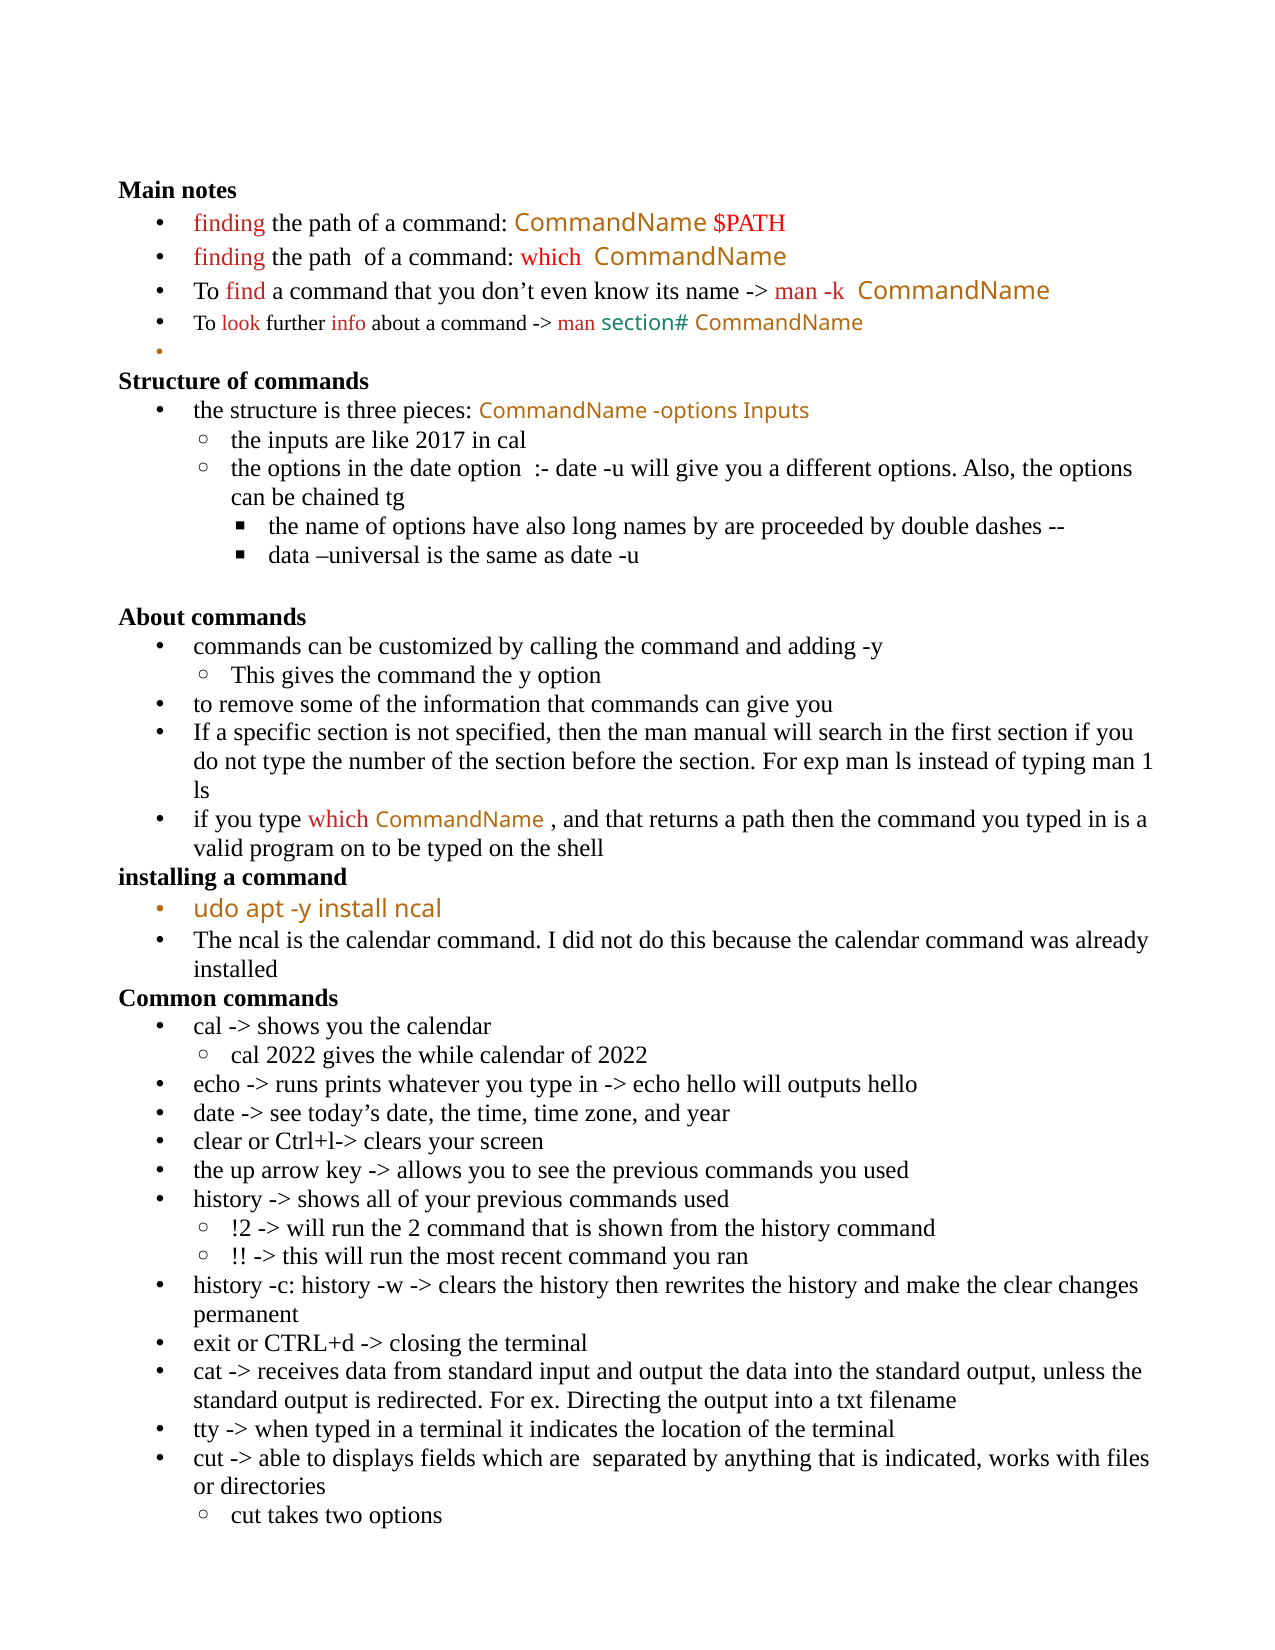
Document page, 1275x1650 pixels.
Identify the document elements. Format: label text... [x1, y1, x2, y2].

list exit or CTRL+d -> closing the terminal [156, 1328, 1157, 1356]
list clear or Ctrl+l-> clears your screen [156, 1126, 1157, 1155]
list cut -> able to displays fields which are separated by anything that is indicated, works with files or directories [156, 1443, 1157, 1500]
list finding the path of a command: CommandName $PATH [156, 204, 1157, 238]
text About commands [118, 602, 1157, 631]
list echo -> runs prints whatever you type in -> echo hello will outputs hello [156, 1069, 1157, 1098]
list To look further info about a command -> man section# CommandName [156, 307, 1157, 336]
list the inputs are like 2017 in cal [193, 425, 1157, 453]
list data –universal is the same as date -u [231, 540, 1157, 568]
list tty -> when typed in a terminal it indicates the location of the terminal [156, 1414, 1157, 1443]
list To find a command that you don’t even know its name -> man -k CommandName [156, 272, 1157, 307]
list !! -> this will run the most recent command you ran [193, 1241, 1157, 1270]
list commands can be customized by calling the command and adding -y [156, 631, 1157, 660]
list the name of options have also long names by are proceeded by double dashes -- [231, 511, 1157, 540]
list The ncal is the calendar command. I did not do this because the calendar command was already installed [156, 925, 1157, 983]
list This gives the command the y option [193, 660, 1157, 689]
list finding the path of a command: which CommandName [156, 238, 1157, 272]
list date -> see today’s date, the time, time zone, and year [156, 1098, 1157, 1126]
list the options in the date option :- date -u will give you a different options. Also, the options can be chained tg [193, 453, 1157, 511]
list to remove some of the information that commands can give you [156, 689, 1157, 717]
list history -c: history -w -> clears the history then rewrites the history and make the clear changes permanent [156, 1270, 1157, 1328]
list If a specific section is not specified, then the man manual will search in the first section if you do not type the number of the section before the section. For exp man ls instead of typing man 1 ls [156, 717, 1157, 804]
list history -> shows all of your previous commands used [156, 1184, 1157, 1213]
list cat -> receives data from standard input and output the data into the standard output, unless the standard output is redirected. For ex. Directing the output into a txt filename [156, 1356, 1157, 1414]
text Main notes [118, 176, 1157, 204]
list if you type which CommandName , and that returns a path then the command you typed in is a valid program on to be typed on the shell [156, 804, 1157, 862]
text Common commands [118, 983, 1157, 1011]
list cut takes two options [193, 1500, 1157, 1529]
list cal -> shows you the calendar [156, 1011, 1157, 1040]
list udo apt -y install ncal [156, 891, 1157, 925]
text installing a command [118, 862, 1157, 891]
list cal 2022 gives the while calendar of 2022 [193, 1040, 1157, 1069]
list the structure is three pieces: CommandName -options Inputs [156, 395, 1157, 425]
text Structure of commands [118, 366, 1157, 395]
list the up arrow key -> allows you to see the previous commands you used [156, 1155, 1157, 1184]
list !2 -> will run the 2 command that is shown from the history command [193, 1213, 1157, 1241]
